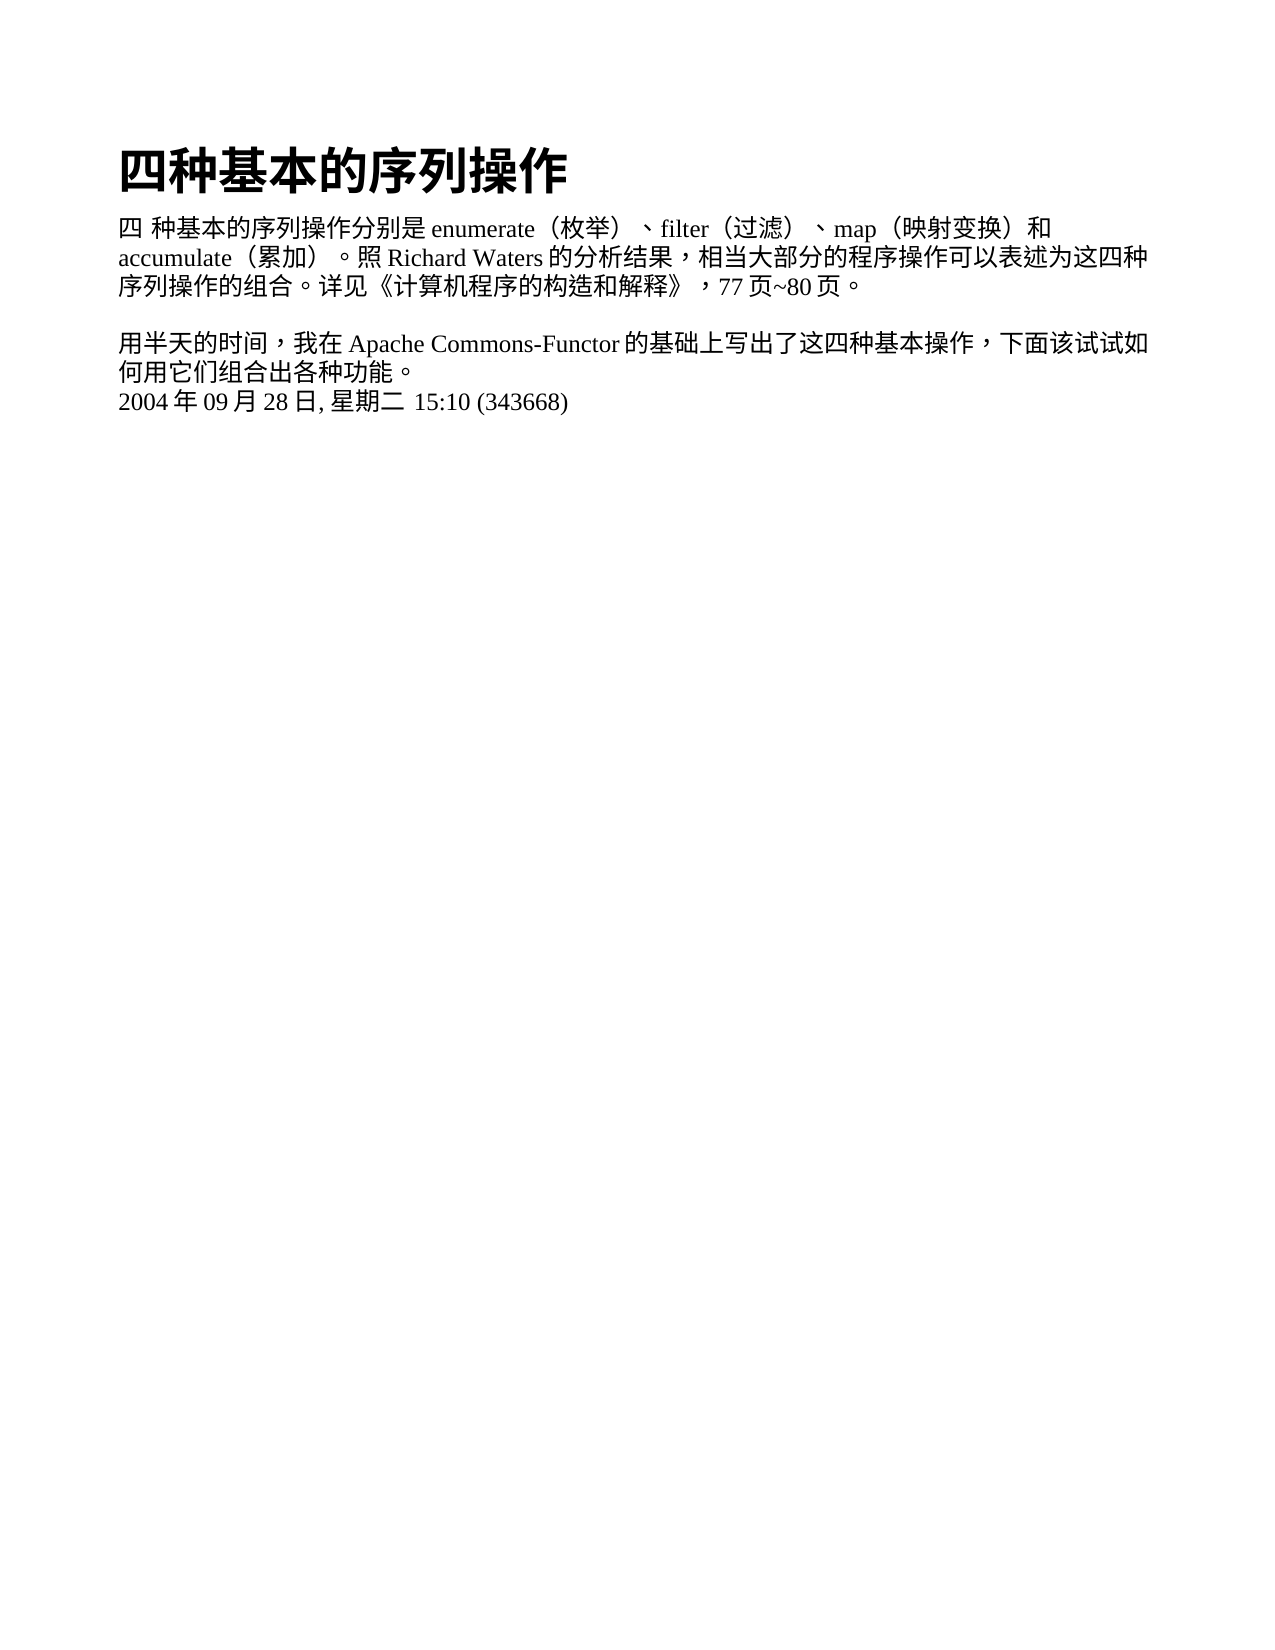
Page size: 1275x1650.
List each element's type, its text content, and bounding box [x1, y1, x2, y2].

subtitle 四种基本的序列操作 [118, 143, 1157, 201]
text 四 种基本的序列操作分别是enumerate（枚举）、filter（过滤）、map（映射变换）和accumulate（累加）。照Richard Waters的分析结果，相当大部分的程序操作可以表述为这四种序列操作的组合。详见《计算机程序的构造和解释》，77页~80页。 [118, 214, 1157, 301]
text 2004年09月28日, 星期二 15:10 (343668) [118, 387, 1157, 417]
text 用半天的时间，我在Apache Commons-Functor的基础上写出了这四种基本操作，下面该试试如何用它们组合出各种功能。 [118, 329, 1157, 387]
